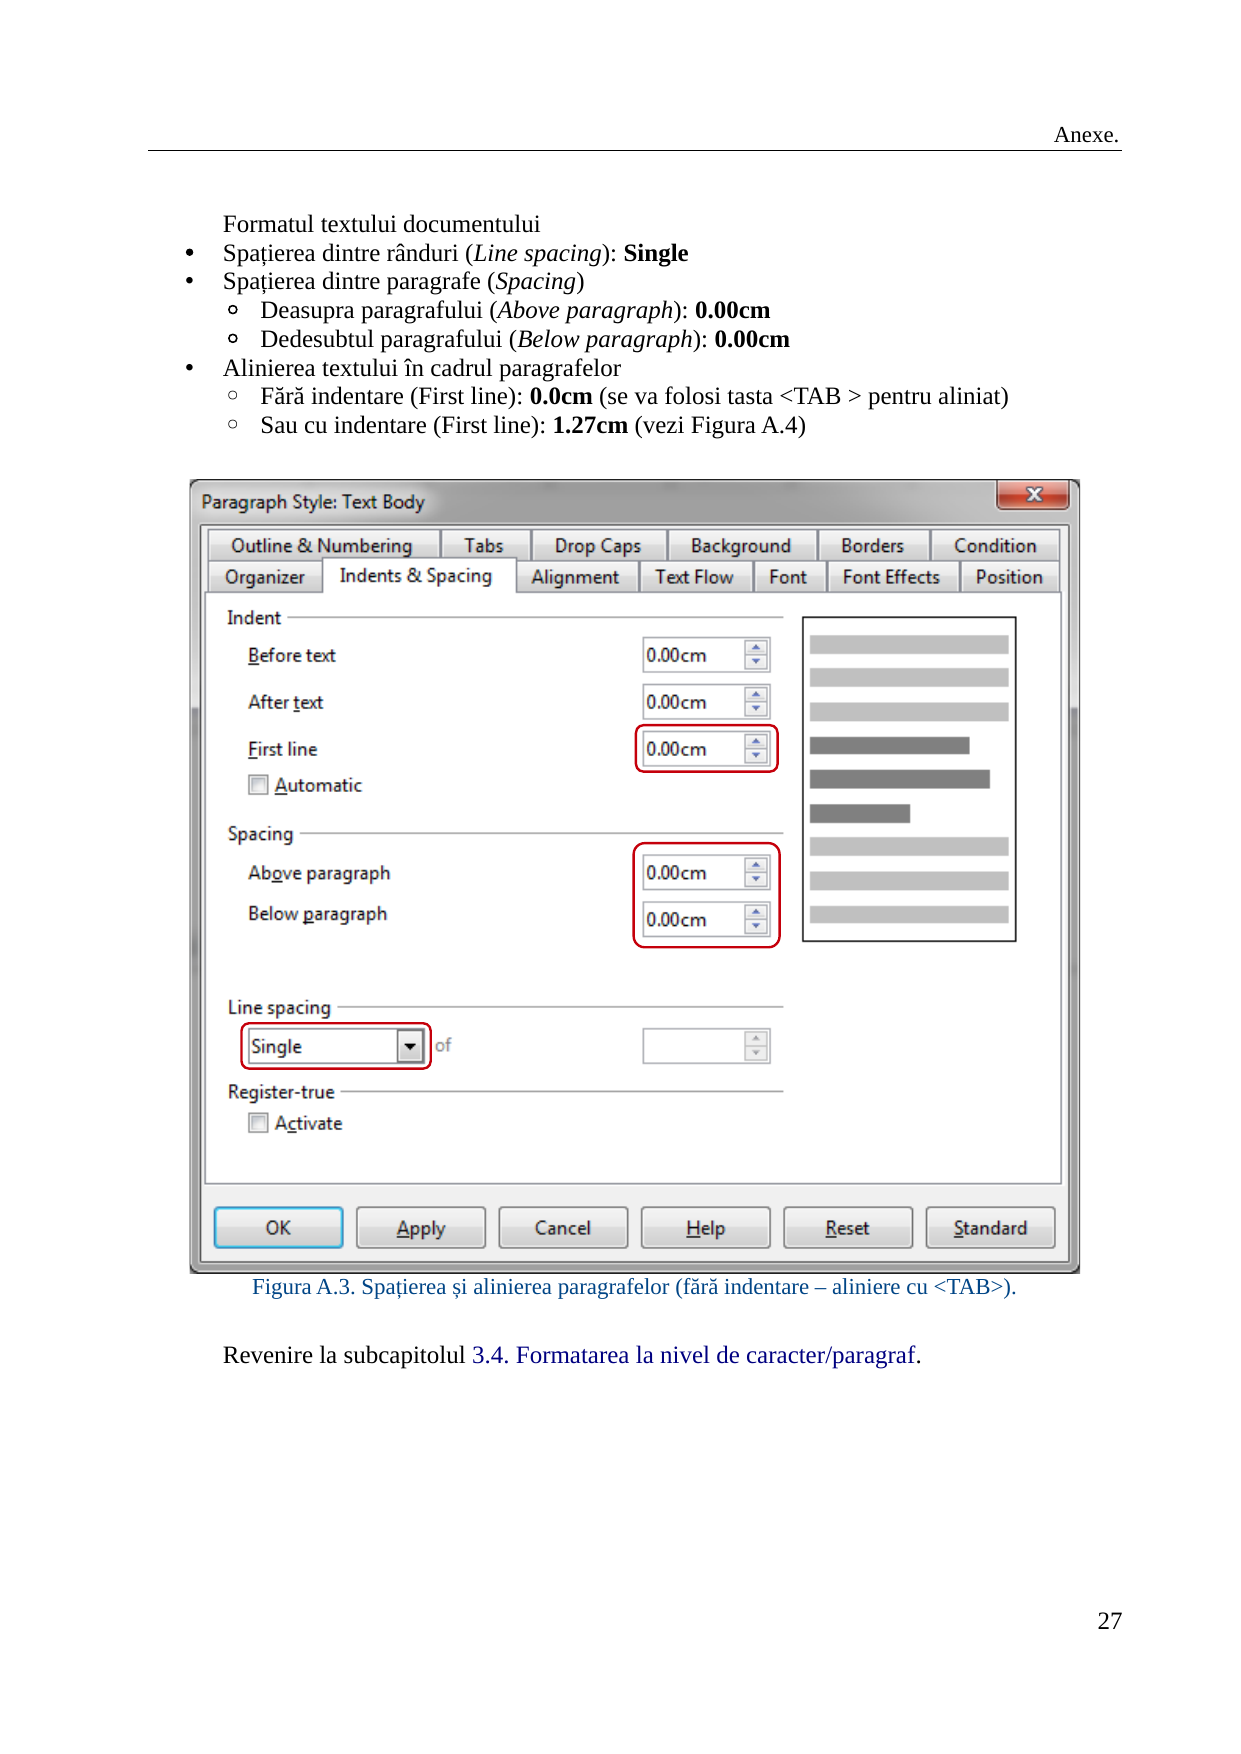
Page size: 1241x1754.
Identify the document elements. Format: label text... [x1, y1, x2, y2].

list Fără indentare (First line): 0.0cm (se va folosi tasta <TAB > pentru aliniat) [223, 381, 1122, 410]
text Revenire la subcapitolul 3.4. Formatarea la nivel de caracter/paragraf. [148, 1340, 1122, 1369]
picture [189, 479, 1080, 1274]
list Alinierea textului în cadrul paragrafelor [185, 353, 1122, 381]
list Dedesubtul paragrafului (Below paragraph): 0.00cm [223, 324, 1122, 353]
text Figura A.3. Spațierea și alinierea paragrafelor (fără indentare – aliniere cu <TAB>). [148, 479, 1122, 1299]
list Sau cu indentare (First line): 1.27cm (vezi Figura A.4) [223, 410, 1122, 439]
list Spațierea dintre rânduri (Line spacing): Single [185, 238, 1122, 266]
list Spațierea dintre paragrafe (Spacing) [185, 266, 1122, 295]
list Deasupra paragrafului (Above paragraph): 0.00cm [223, 295, 1122, 324]
text Formatul textului documentului [148, 209, 1122, 238]
